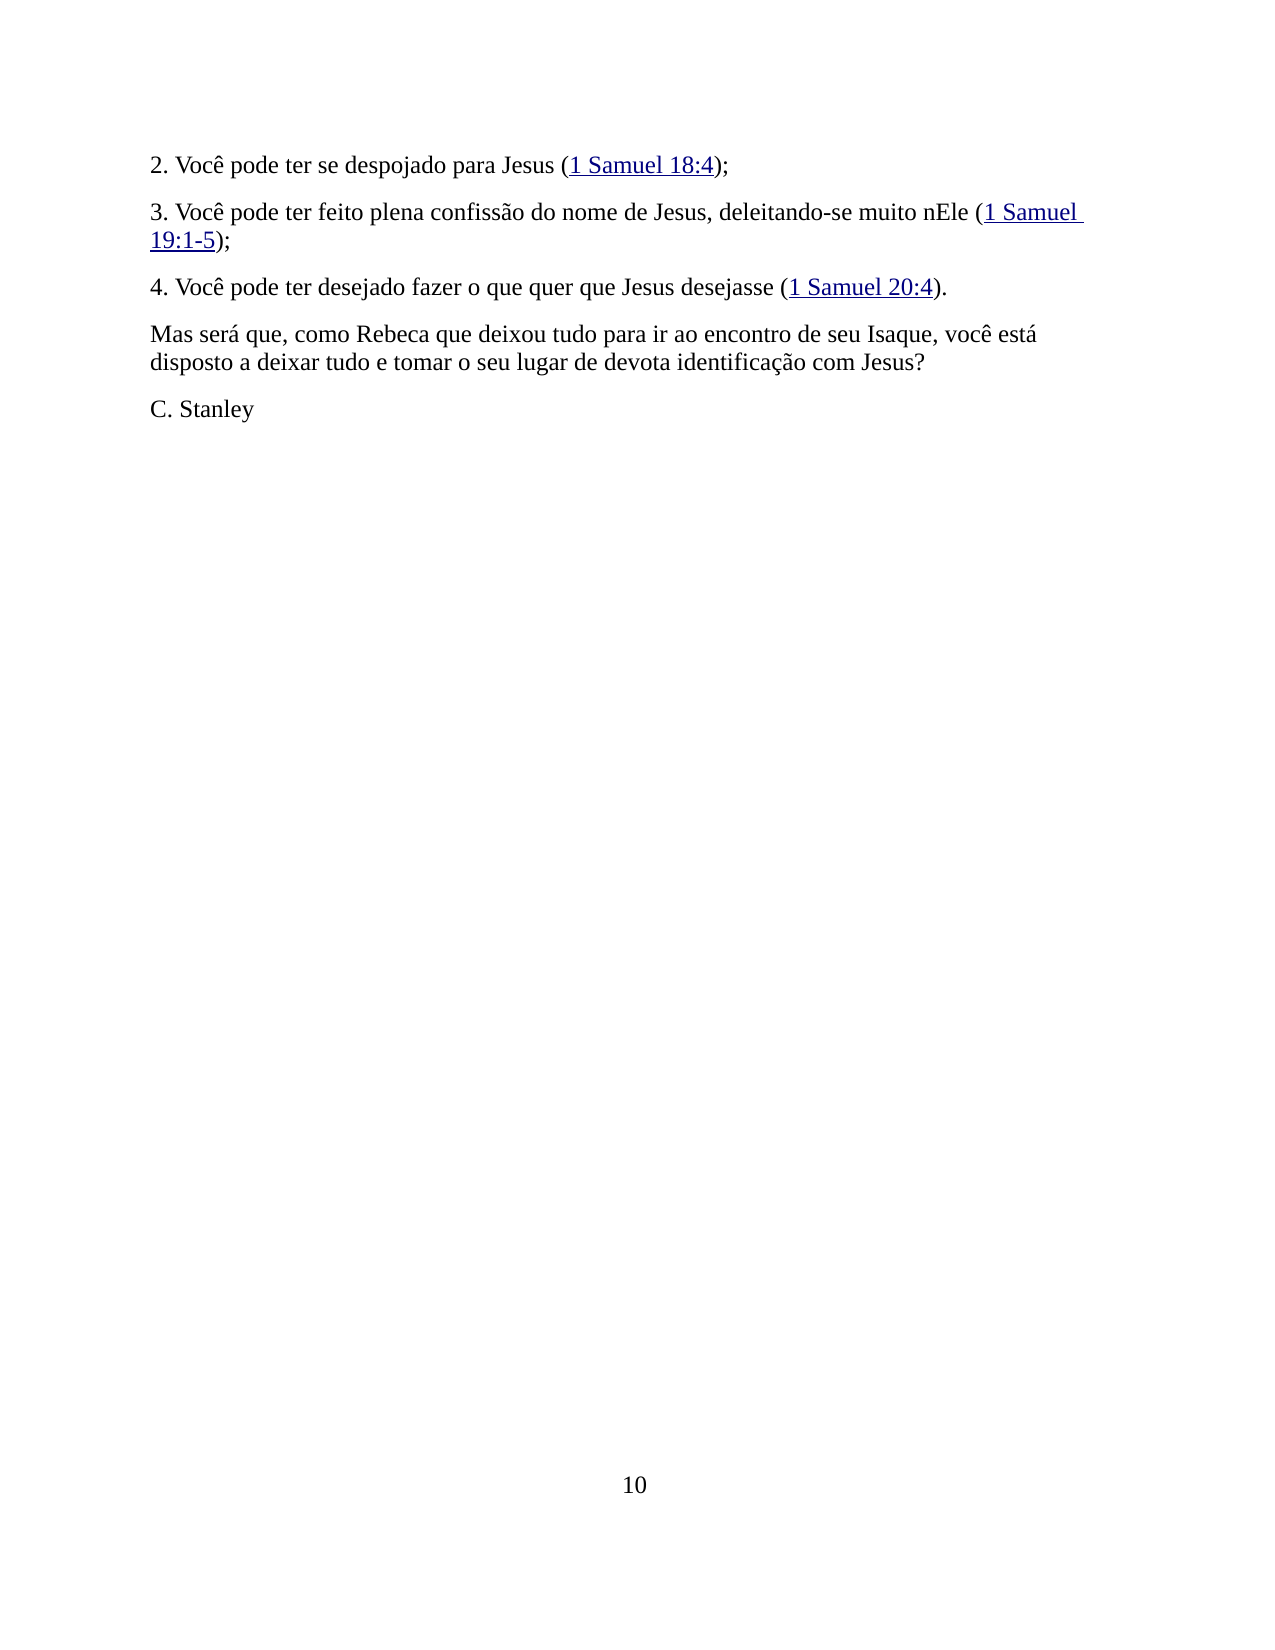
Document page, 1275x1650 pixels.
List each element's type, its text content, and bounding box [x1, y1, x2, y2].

text Mas será que, como Rebeca que deixou tudo para ir ao encontro de seu Isaque, você está disposto a deixar tudo e tomar o seu lugar de devota identificação com Jesus? [150, 319, 1125, 376]
text ​4. Você pode ter desejado fazer o que quer que Jesus desejasse (1 Samuel 20:4). [150, 272, 1125, 301]
text ​2. Você pode ter se despojado para Jesus (1 Samuel 18:4); [150, 150, 1125, 179]
text C. Stanley [150, 394, 1125, 423]
text ​3. Você pode ter feito plena confissão do nome de Jesus, deleitando-se muito nEle (1 Samuel 19:1-5); [150, 197, 1125, 254]
